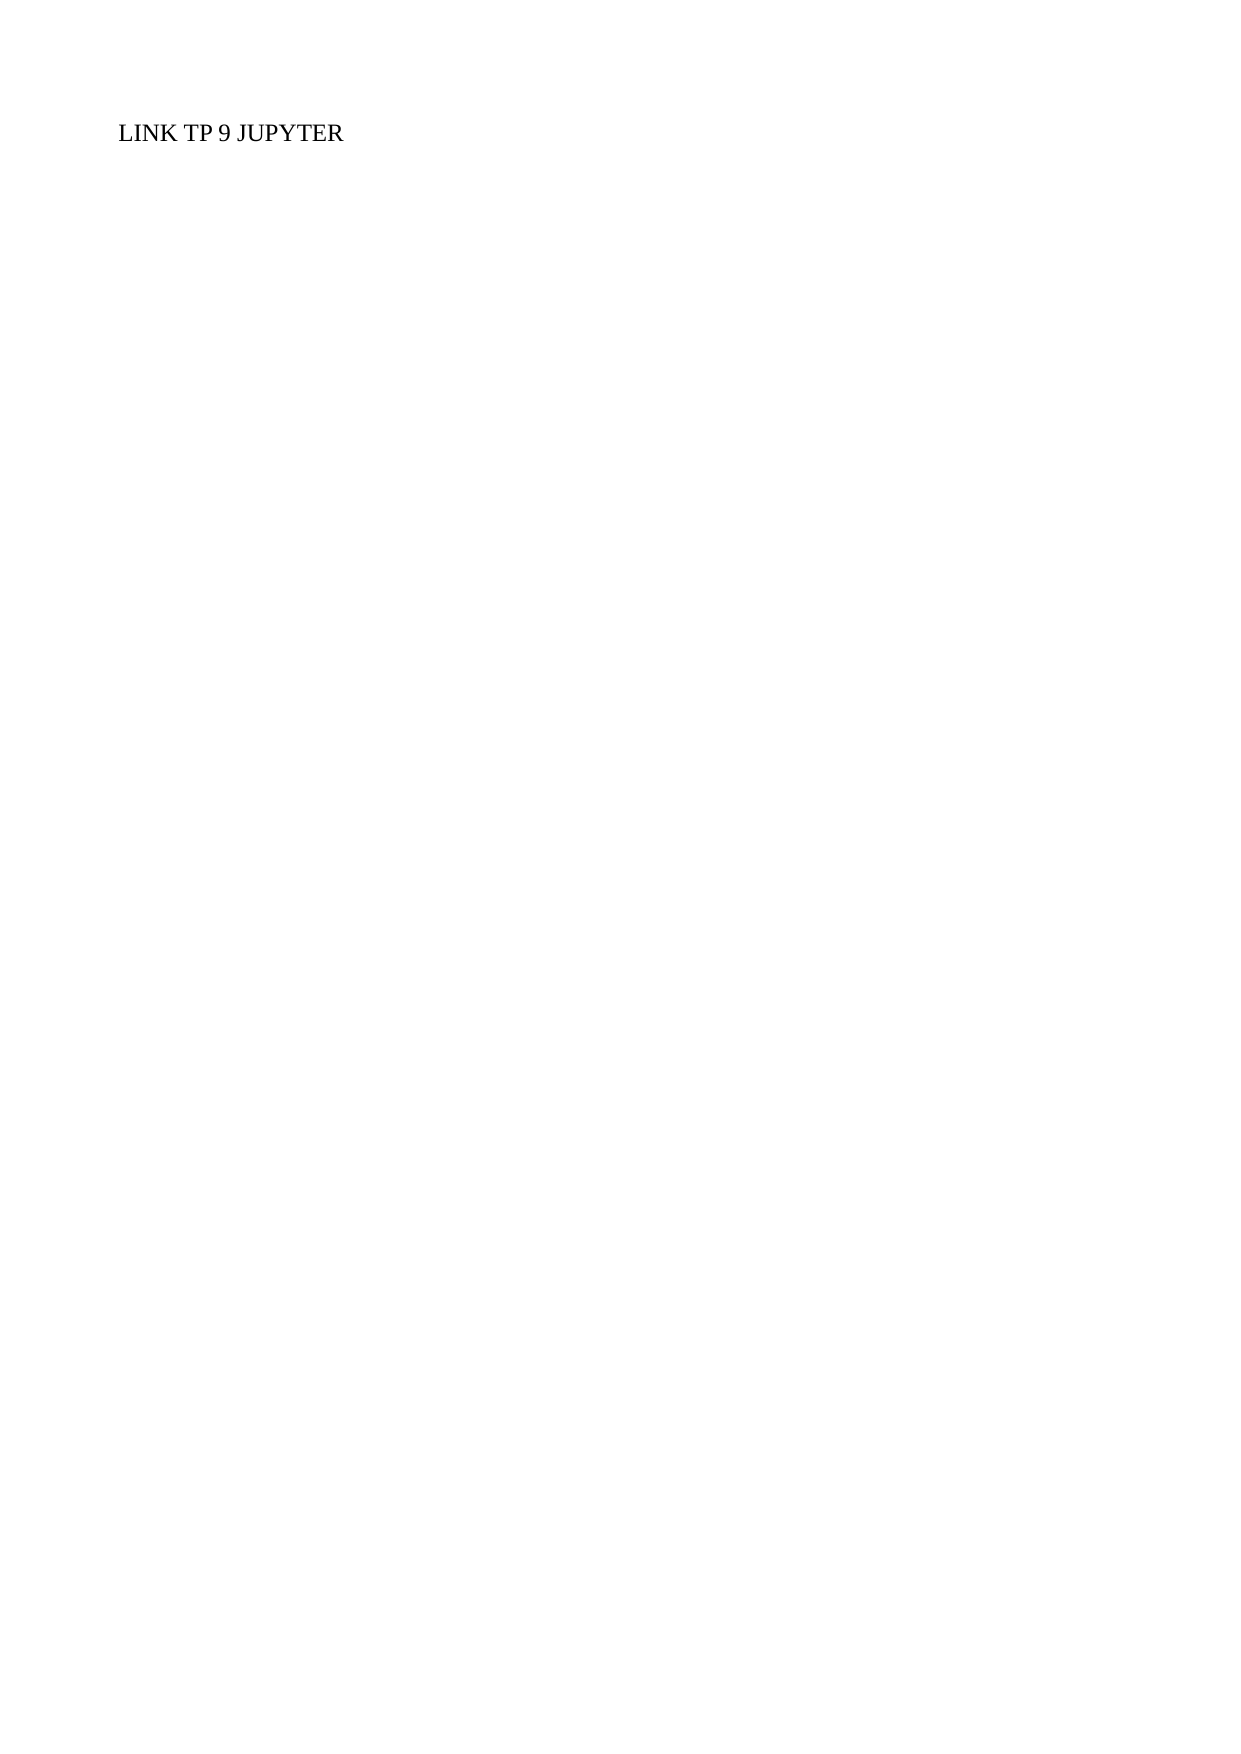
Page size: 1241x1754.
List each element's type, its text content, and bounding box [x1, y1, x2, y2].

text LINK TP 9 JUPYTER [118, 118, 1122, 147]
